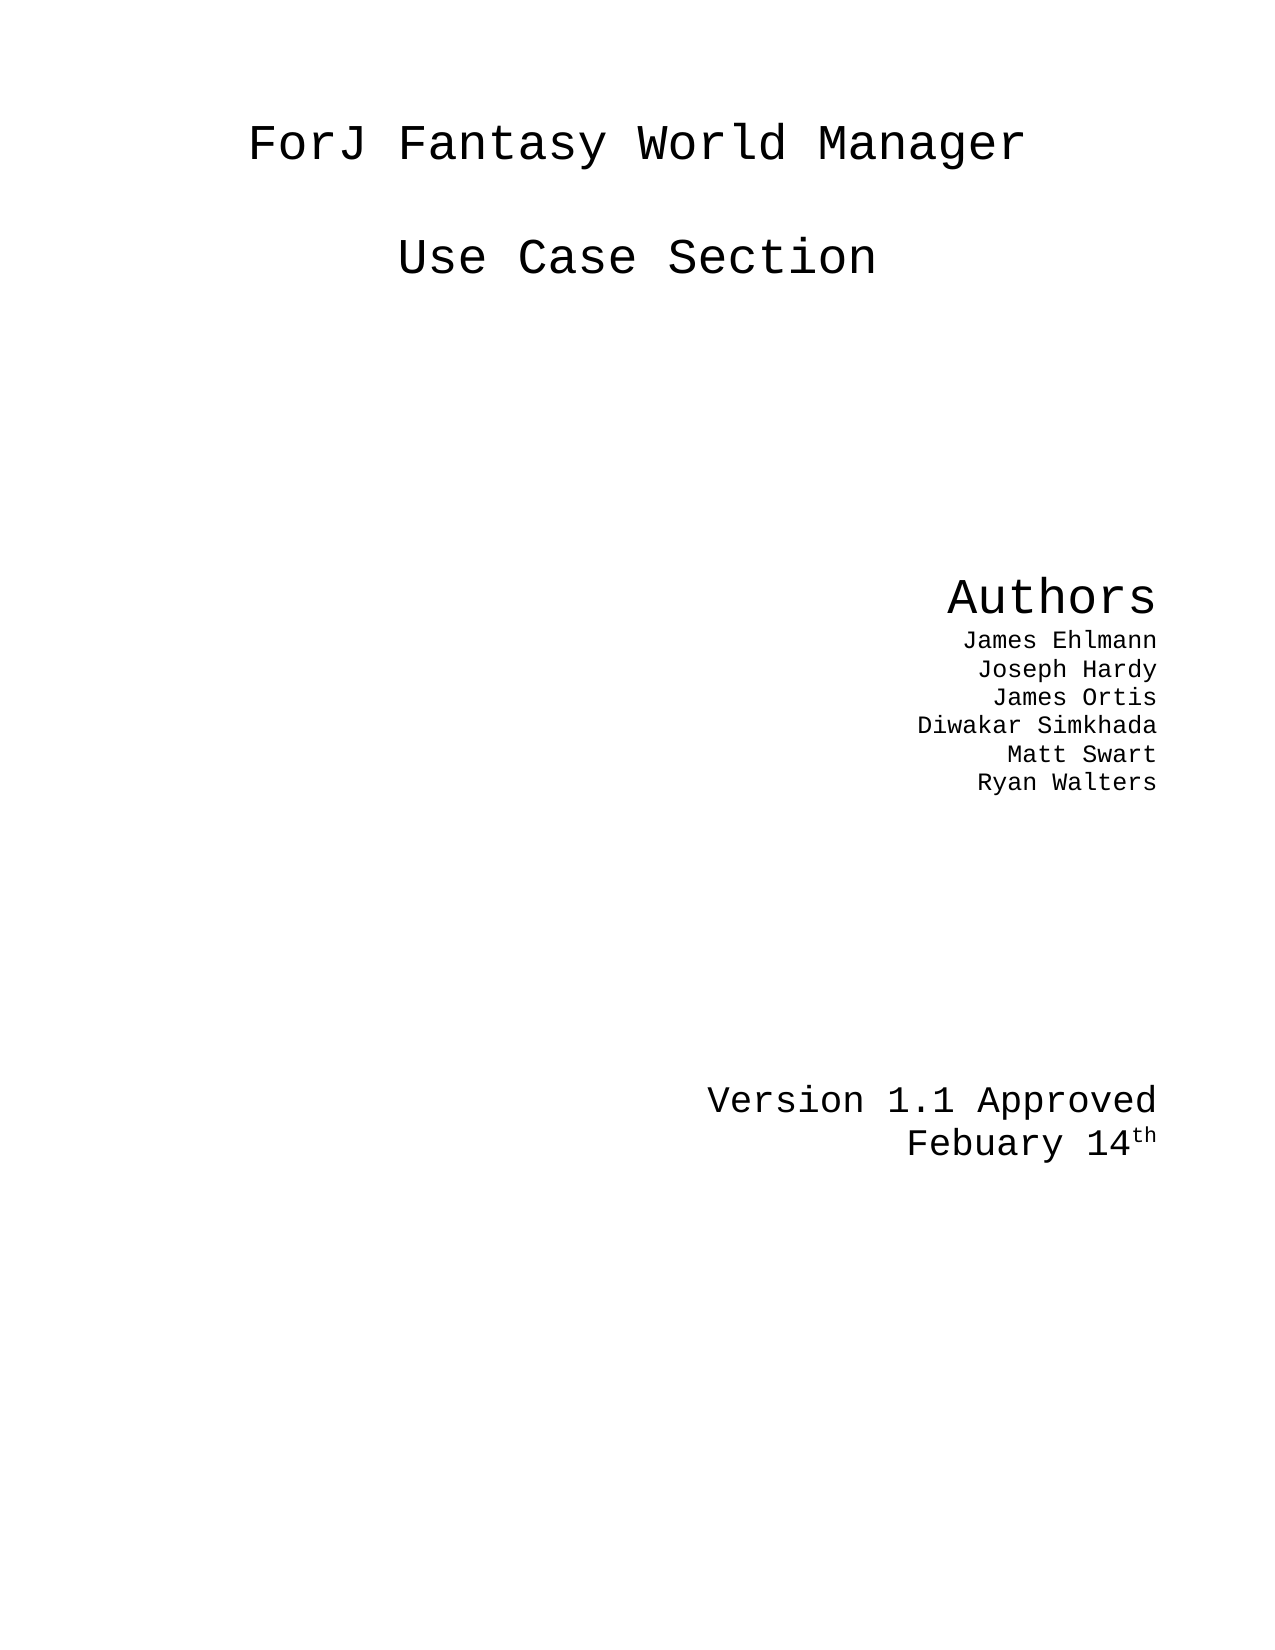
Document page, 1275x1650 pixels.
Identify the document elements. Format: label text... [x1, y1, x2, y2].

text ForJ Fantasy World Manager [118, 118, 1157, 175]
text Authors [118, 571, 1157, 628]
text Version 1.1 Approved [118, 1081, 1157, 1124]
text Diwakar Simkhada [118, 713, 1157, 741]
text James Ehlmann [118, 628, 1157, 656]
text Matt Swart [118, 741, 1157, 770]
text Use Case Section [118, 231, 1157, 288]
text Joseph Hardy [118, 656, 1157, 685]
text Ryan Walters [118, 770, 1157, 798]
text James Ortis [118, 685, 1157, 713]
text Febuary 14th [118, 1124, 1157, 1166]
